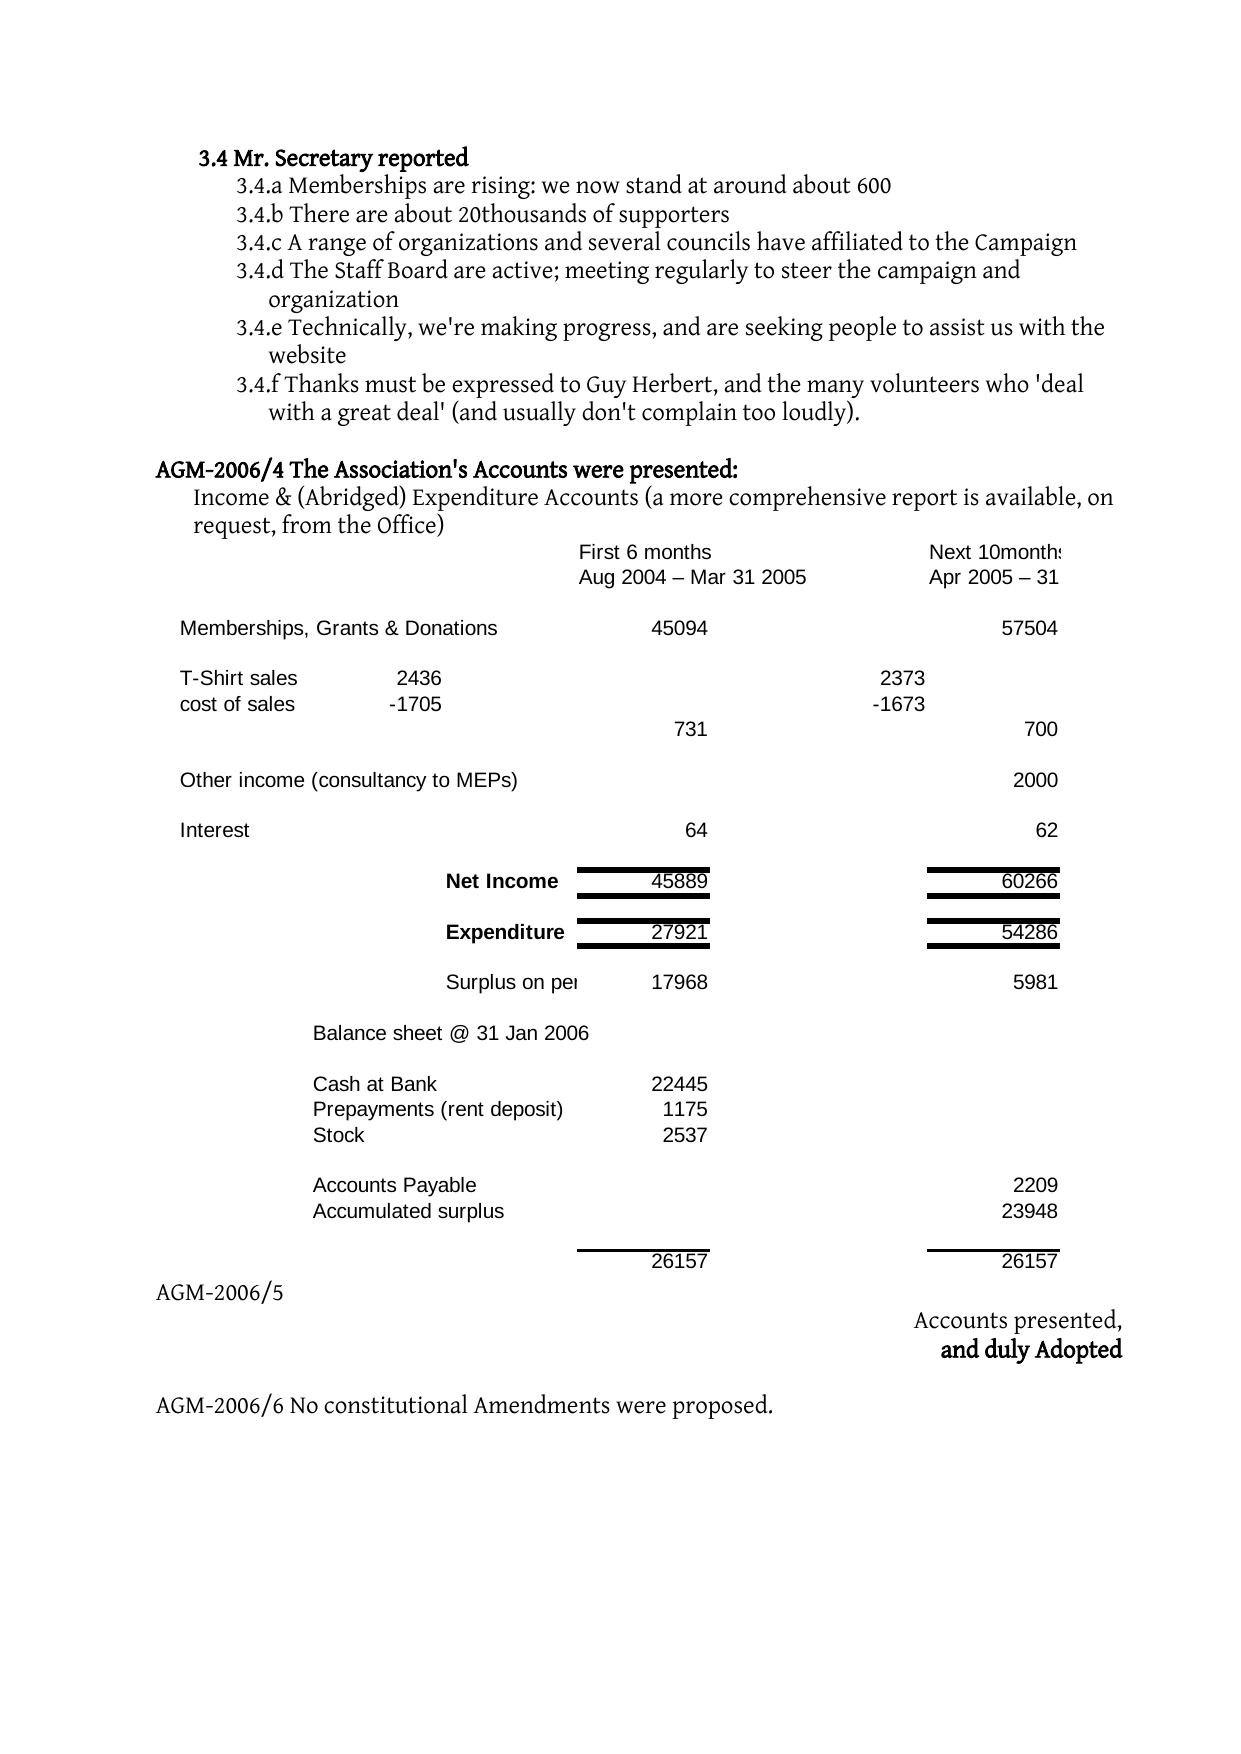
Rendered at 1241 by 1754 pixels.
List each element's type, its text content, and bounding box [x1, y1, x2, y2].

list The Association's Accounts were presented: [156, 456, 1122, 484]
list No constitutional Amendments were proposed. [156, 1392, 1122, 1421]
list Technically, we're making progress, and are seeking people to assist us with the website [231, 314, 1122, 371]
list Thanks must be expressed to Guy Herbert, and the many volunteers who 'deal with a great deal' (and usually don't complain too loudly). [231, 371, 1122, 427]
list Memberships are rising: we now stand at around about 600 [231, 172, 1122, 201]
list The Staff Board are active; meeting regularly to steer the campaign and organization [231, 257, 1122, 314]
list Mr. Secretary reported [193, 144, 1122, 172]
list There are about 20thousands of supporters [231, 201, 1122, 229]
list Income & (Abridged) Expenditure Accounts (a more comprehensive report is available, on request, from the Office) [156, 484, 1122, 541]
list A range of organizations and several councils have affiliated to the Campaign [231, 229, 1122, 257]
list and duly Adopted [156, 1336, 1122, 1364]
list Accounts presented, [156, 1307, 1122, 1336]
